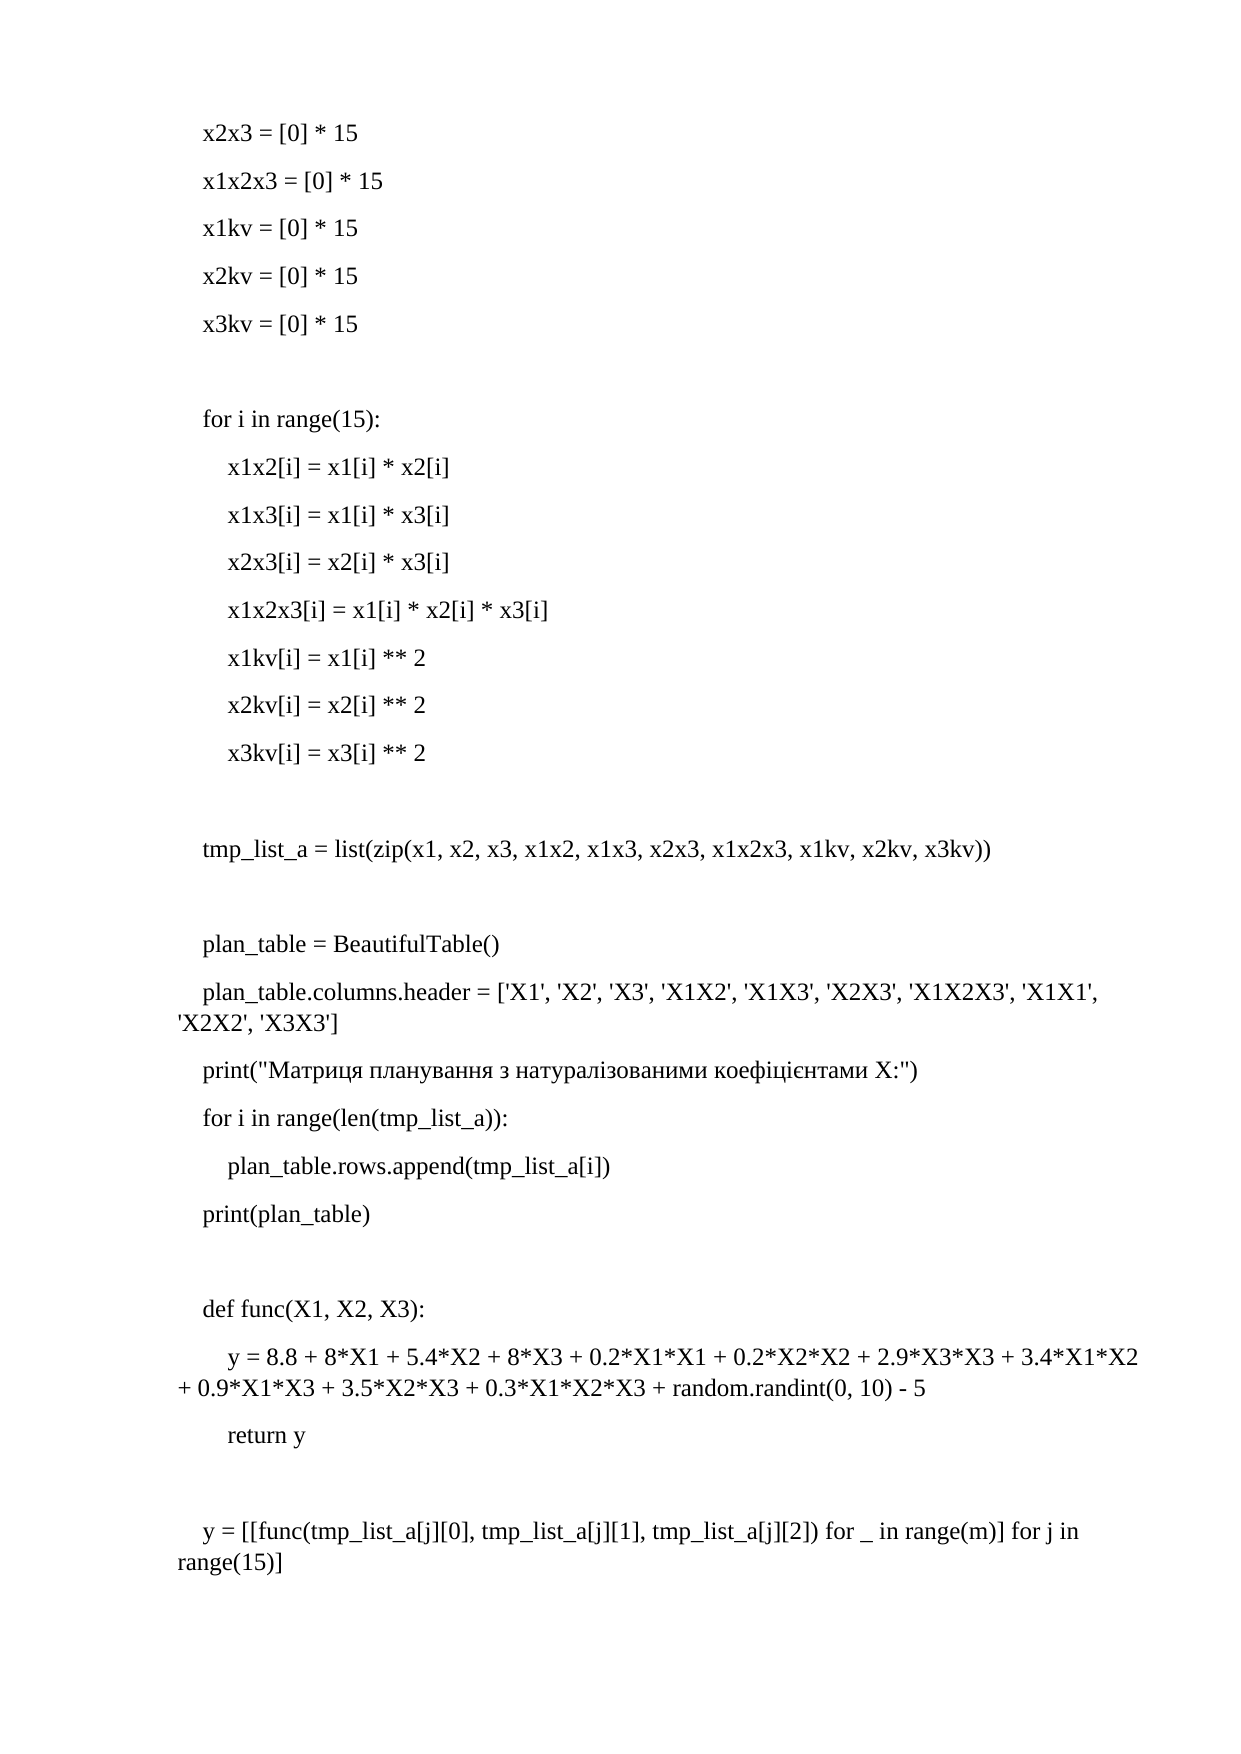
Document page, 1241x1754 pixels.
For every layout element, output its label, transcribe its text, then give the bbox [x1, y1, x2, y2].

text plan_table.rows.append(tmp_list_a[i]) [177, 1151, 1152, 1180]
text x2x3 = [0] * 15 [177, 118, 1152, 147]
text def func(X1, X2, X3): [177, 1294, 1152, 1323]
text plan_table.columns.header = ['X1', 'X2', 'X3', 'X1X2', 'X1X3', 'X2X3', 'X1X2X3', 'X1X1', 'X2X2', 'X3X3'] [177, 977, 1152, 1037]
text x1x2x3 = [0] * 15 [177, 166, 1152, 194]
text x2kv = [0] * 15 [177, 261, 1152, 290]
text y = 8.8 + 8*X1 + 5.4*X2 + 8*X3 + 0.2*X1*X1 + 0.2*X2*X2 + 2.9*X3*X3 + 3.4*X1*X2 + 0.9*X1*X3 + 3.5*X2*X3 + 0.3*X1*X2*X3 + random.randint(0, 10) - 5 [177, 1342, 1152, 1402]
text x1x3[i] = x1[i] * x3[i] [177, 500, 1152, 528]
text return y [177, 1421, 1152, 1449]
text x2x3[i] = x2[i] * x3[i] [177, 547, 1152, 576]
text print("Матриця планування з натуралізованими коефіцієнтами X:") [177, 1056, 1152, 1084]
text y = [[func(tmp_list_a[j][0], tmp_list_a[j][1], tmp_list_a[j][2]) for _ in range(m)] for j in range(15)] [177, 1516, 1152, 1576]
text x1kv[i] = x1[i] ** 2 [177, 643, 1152, 672]
text x3kv = [0] * 15 [177, 309, 1152, 338]
text for i in range(len(tmp_list_a)): [177, 1103, 1152, 1132]
text x1x2[i] = x1[i] * x2[i] [177, 452, 1152, 481]
text print(plan_table) [177, 1199, 1152, 1227]
text x1x2x3[i] = x1[i] * x2[i] * x3[i] [177, 595, 1152, 624]
text tmp_list_a = list(zip(x1, x2, x3, x1x2, x1x3, x2x3, x1x2x3, x1kv, x2kv, x3kv)) [177, 834, 1152, 862]
text for i in range(15): [177, 404, 1152, 433]
text x3kv[i] = x3[i] ** 2 [177, 738, 1152, 767]
text x2kv[i] = x2[i] ** 2 [177, 691, 1152, 719]
text plan_table = BeautifulTable() [177, 929, 1152, 958]
text x1kv = [0] * 15 [177, 213, 1152, 242]
